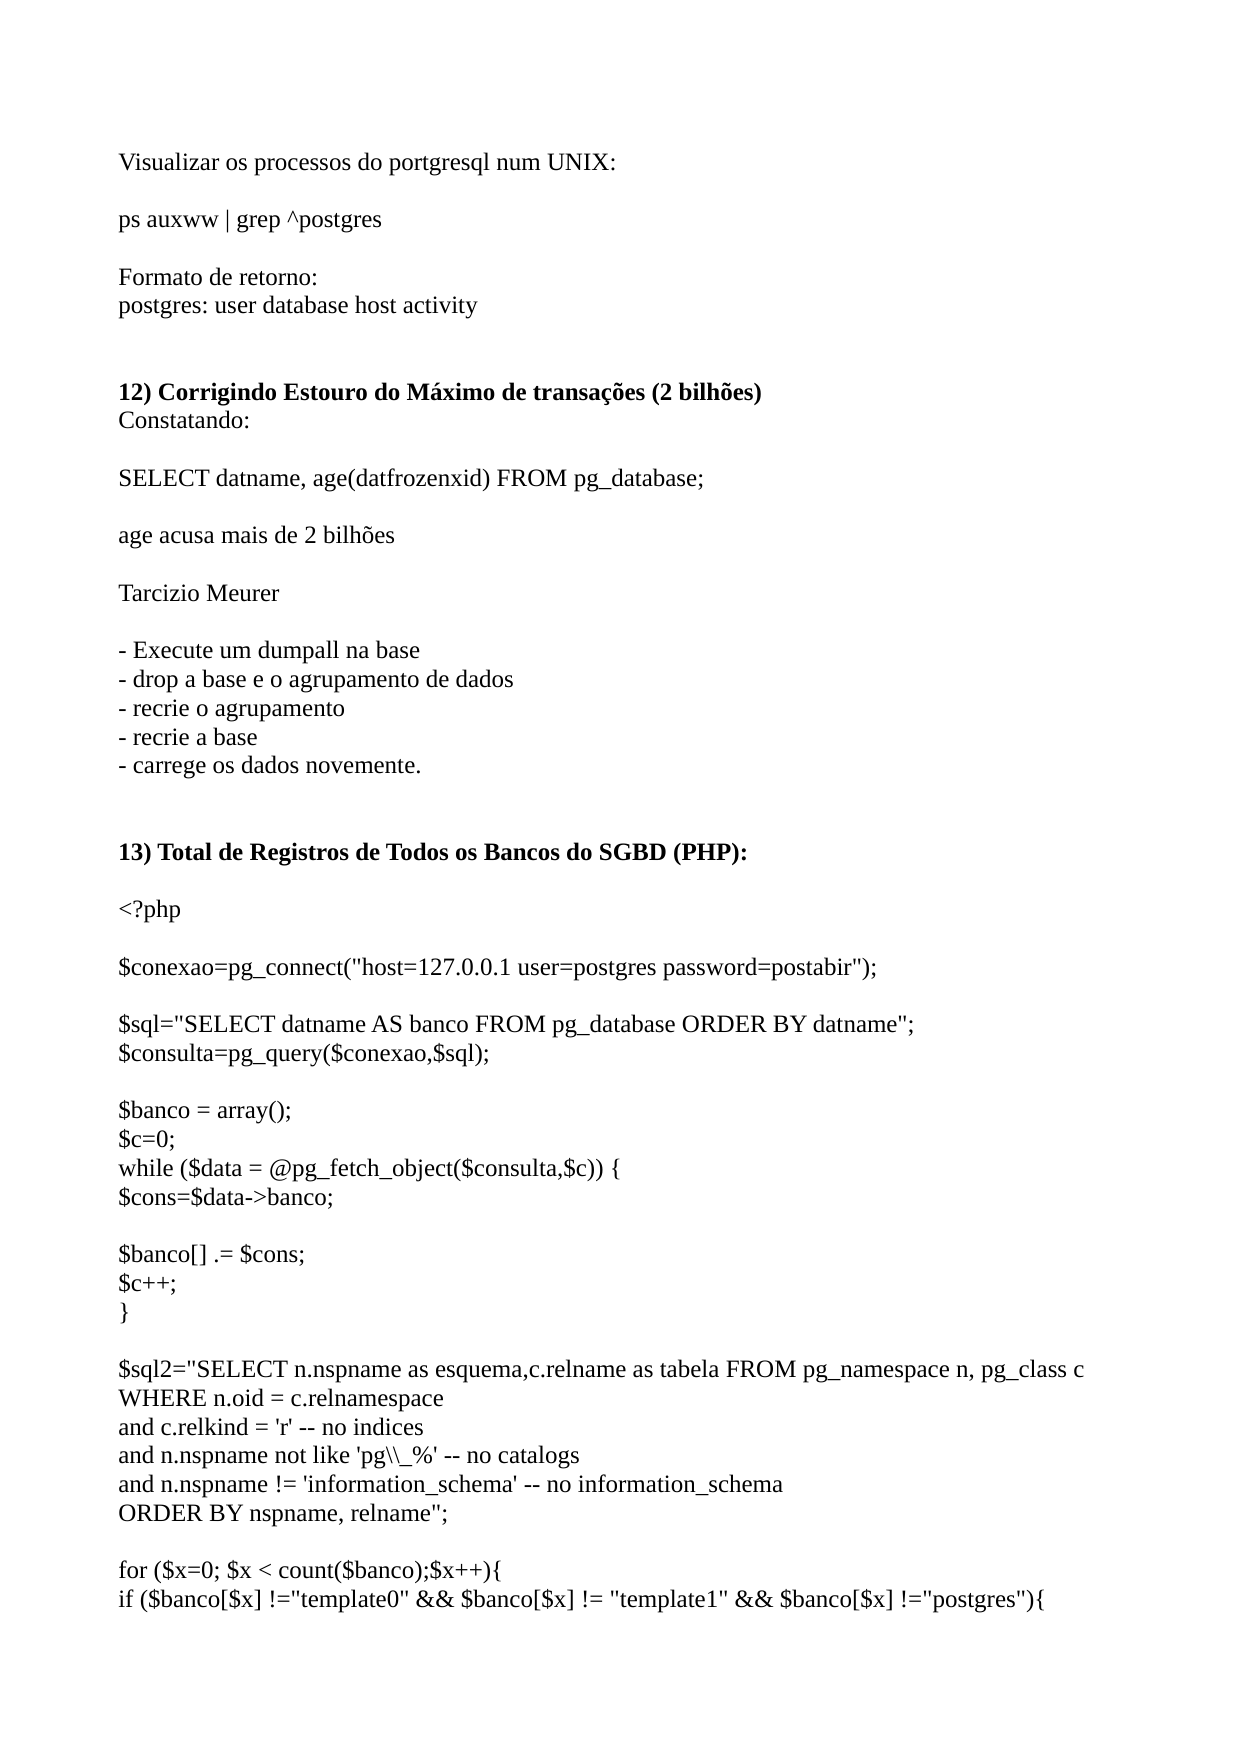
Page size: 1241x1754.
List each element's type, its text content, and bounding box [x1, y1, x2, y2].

text Visualizar os processos do portgresql num UNIX: ps auxww | grep ^postgres Formato de retorno: postgres: user database host activity 12) Corrigindo Estouro do Máximo de transações (2 bilhões) Constatando: SELECT datname, age(datfrozenxid) FROM pg_database; age acusa mais de 2 bilhões Tarcizio Meurer - Execute um dumpall na base - drop a base e o agrupamento de dados - recrie o agrupamento - recrie a base - carrege os dados novemente. 13) Total de Registros de Todos os Bancos do SGBD (PHP): <?php $conexao=pg_connect("host=127.0.0.1 user=postgres password=postabir"); $sql="SELECT datname AS banco FROM pg_database ORDER BY datname"; $consulta=pg_query($conexao,$sql); $banco = array(); $c=0; while ($data = @pg_fetch_object($consulta,$c)) { $cons=$data->banco; $banco[] .= $cons; $c++; } $sql2="SELECT n.nspname as esquema,c.relname as tabela FROM pg_namespace n, pg_class c WHERE n.oid = c.relnamespace and c.relkind = 'r' -- no indices and n.nspname not like 'pg\\_%' -- no catalogs and n.nspname != 'information_schema' -- no information_schema ORDER BY nspname, relname"; for ($x=0; $x < count($banco);$x++){ if ($banco[$x] !="template0" && $banco[$x] != "template1" && $banco[$x] !="postgres"){ [118, 118, 1122, 1613]
